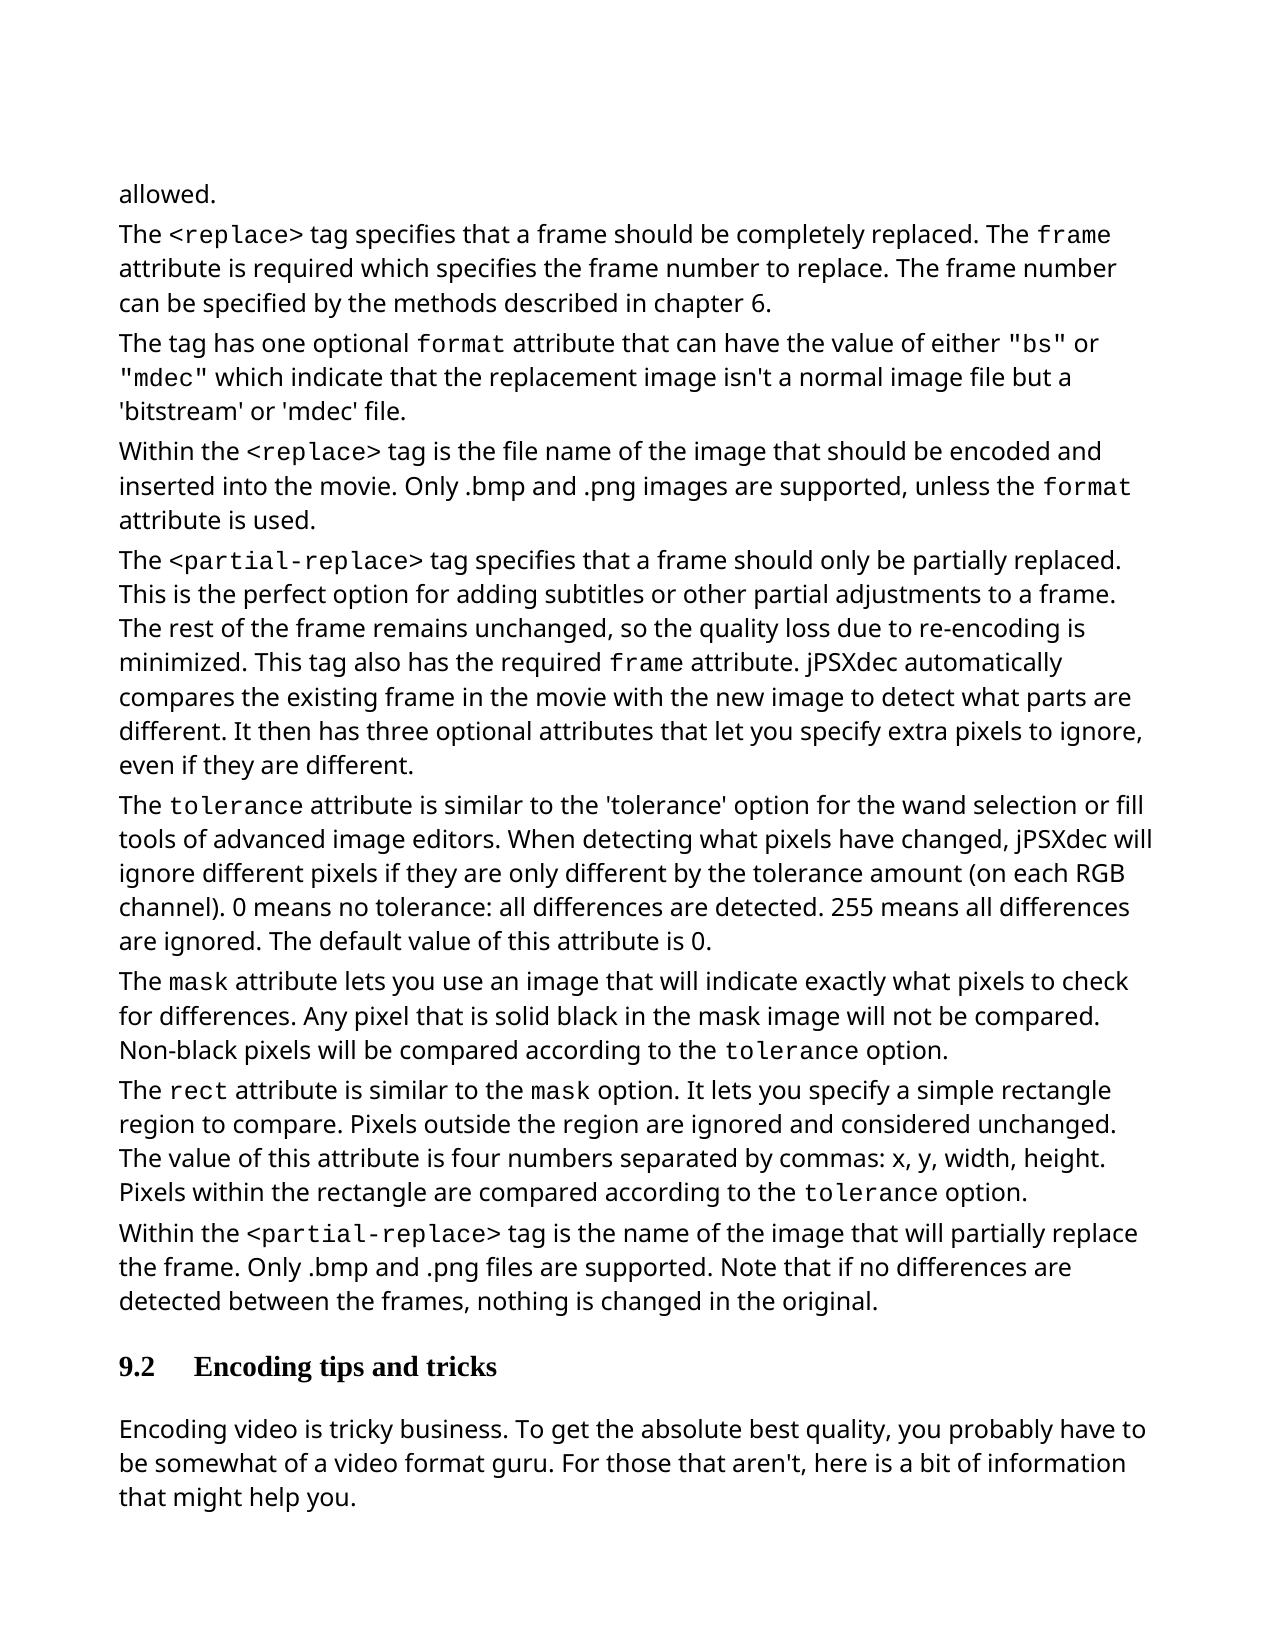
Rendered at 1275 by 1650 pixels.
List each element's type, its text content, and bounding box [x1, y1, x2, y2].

text Within the <partial-replace> tag is the name of the image that will partially replace the frame. Only .bmp and .png files are supported. Note that if no differences are detected between the frames, nothing is changed in the original. [118, 1215, 1156, 1318]
text The rect attribute is similar to the mask option. It lets you specify a simple rectangle region to compare. Pixels outside the region are ignored and considered unchanged. The value of this attribute is four numbers separated by commas: x, y, width, height. Pixels within the rectangle are compared according to the tolerance option. [118, 1073, 1156, 1209]
text The <replace> tag specifies that a frame should be completely replaced. The frame attribute is required which specifies the frame number to replace. The frame number can be specified by the methods described in chapter 6. [118, 217, 1156, 319]
text Within the <replace> tag is the file name of the image that should be encoded and inserted into the movie. Only .bmp and .png images are supported, unless the format attribute is used. [118, 434, 1156, 537]
text Encoding video is tricky business. To get the absolute best quality, you probably have to be somewhat of a video format guru. For those that aren't, here is a bit of information that might help you. [118, 1412, 1156, 1514]
text The <partial-replace> tag specifies that a frame should only be partially replaced. This is the perfect option for adding subtitles or other partial adjustments to a frame. The rest of the frame remains unchanged, so the quality loss due to re-encoding is minimized. This tag also has the required frame attribute. jPSXdec automatically compares the existing frame in the movie with the new image to detect what parts are different. It then has three optional attributes that let you specify extra pixels to ignore, even if they are different. [118, 543, 1156, 781]
text The tolerance attribute is similar to the 'tolerance' option for the wand selection or fill tools of advanced image editors. When detecting what pixels have changed, jPSXdec will ignore different pixels if they are only different by the tolerance amount (on each RGB channel). 0 means no tolerance: all differences are detected. 255 means all differences are ignored. The default value of this attribute is 0. [118, 787, 1156, 958]
text The mask attribute lets you use an image that will indicate exactly what pixels to check for differences. Any pixel that is solid black in the mask image will not be compared. Non-black pixels will be compared according to the tolerance option. [118, 964, 1156, 1067]
text The tag has one optional format attribute that can have the value of either "bs" or "mdec" which indicate that the replacement image isn't a normal image file but a 'bitstream' or 'mdec' file. [118, 325, 1156, 428]
subtitle Encoding tips and tricks [118, 1349, 1156, 1382]
text allowed. [118, 177, 1156, 211]
